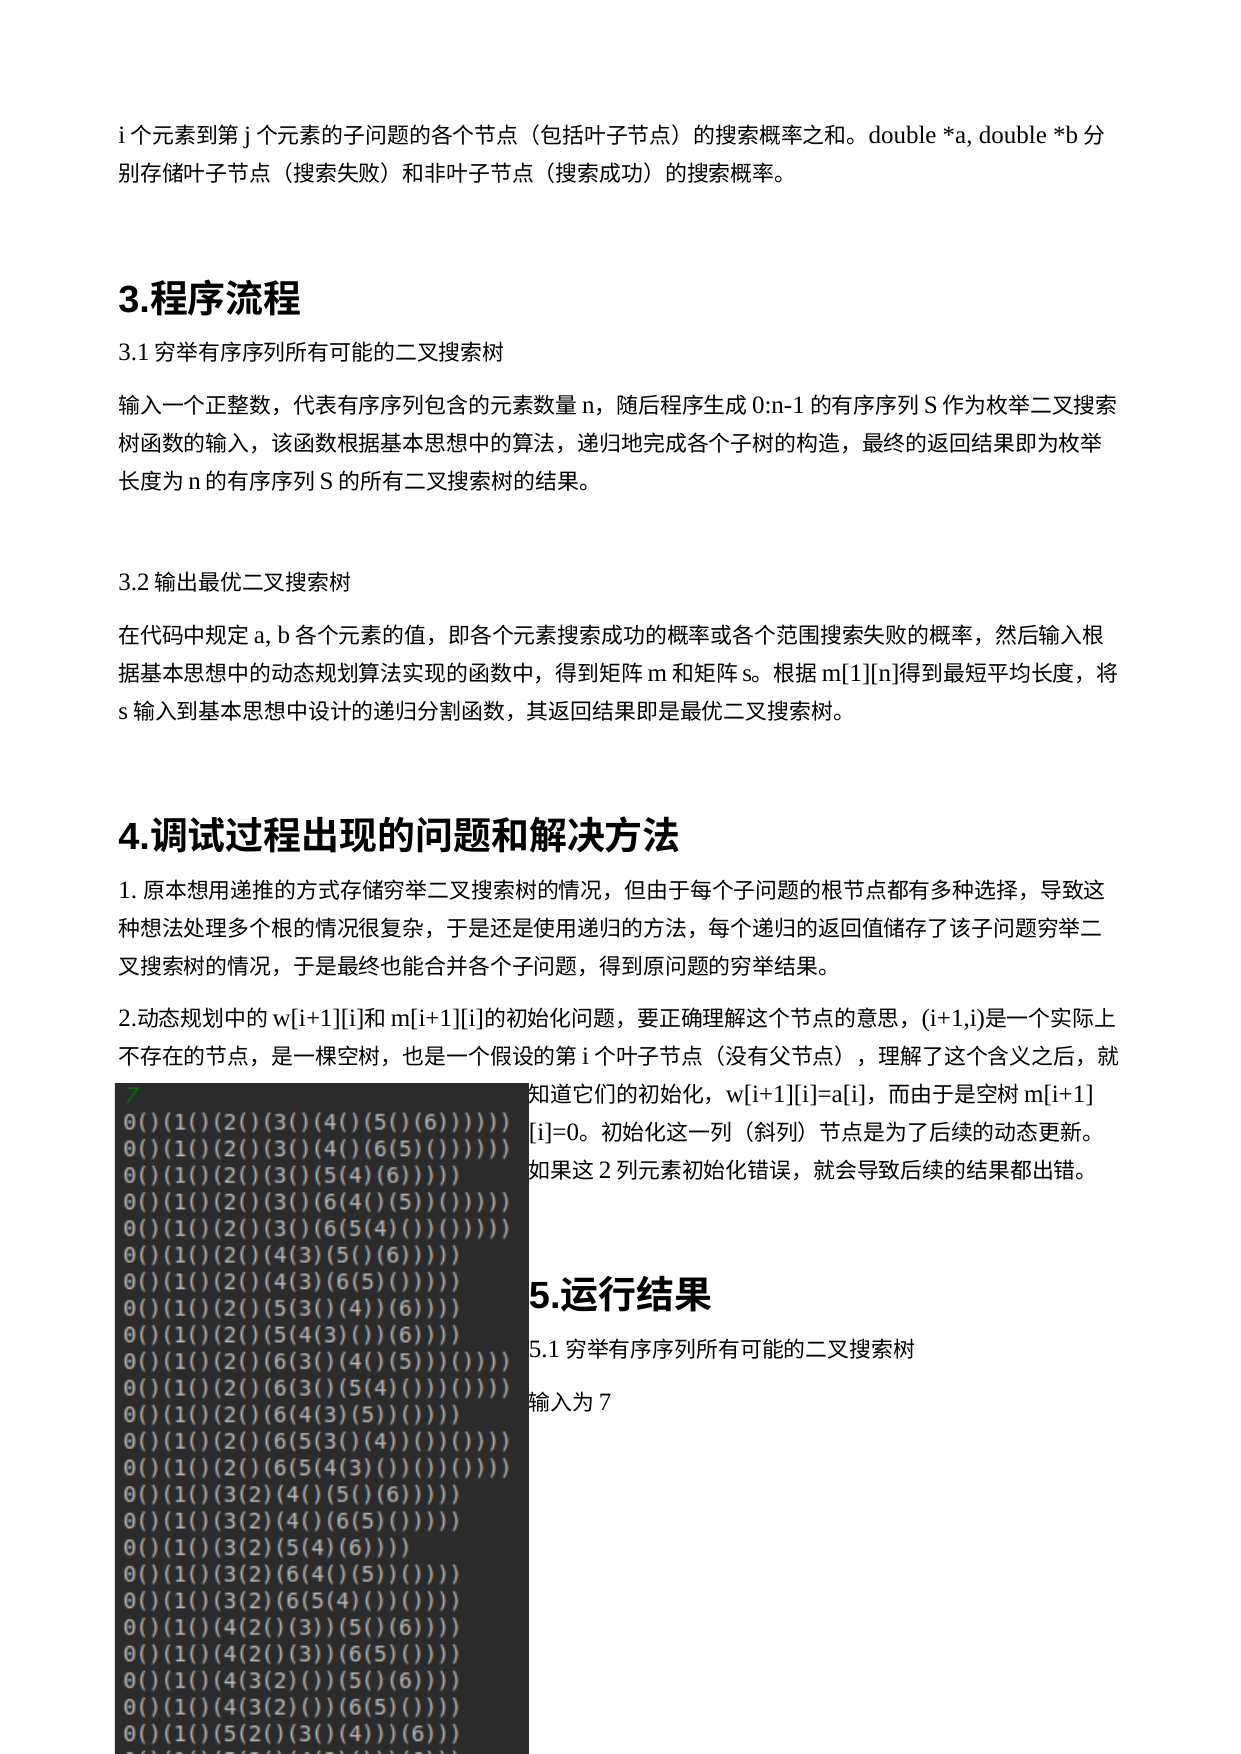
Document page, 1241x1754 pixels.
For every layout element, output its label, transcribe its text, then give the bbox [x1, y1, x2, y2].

text 1. 原本想用递推的方式存储穷举二叉搜索树的情况，但由于每个子问题的根节点都有多种选择，导致这种想法处理多个根的情况很复杂，于是还是使用递归的方法，每个递归的返回值储存了该子问题穷举二叉搜索树的情况，于是最终也能合并各个子问题，得到原问题的穷举结果。 [118, 873, 1122, 981]
subtitle 5.运行结果 [529, 1265, 1122, 1320]
text 输入为7 [529, 1385, 1122, 1417]
text 在代码中规定a, b各个元素的值，即各个元素搜索成功的概率或各个范围搜索失败的概率，然后输入根据基本思想中的动态规划算法实现的函数中，得到矩阵m和矩阵s。根据m[1][n]得到最短平均长度，将s输入到基本思想中设计的递归分割函数，其返回结果即是最优二叉搜索树。 [118, 618, 1122, 725]
text 2.动态规划中的w[i+1][i]和m[i+1][i]的初始化问题，要正确理解这个节点的意思，(i+1,i)是一个实际上不存在的节点，是一棵空树，也是一个假设的第i个叶子节点（没有父节点），理解了这个含义之后，就知道它们的初始化，w[i+1][i]=a[i]，而由于是空树m[i+1][i]=0。初始化这一列（斜列）节点是为了后续的动态更新。如果这2列元素初始化错误，就会导致后续的结果都出错。 [118, 1001, 1122, 1185]
text i个元素到第j个元素的子问题的各个节点（包括叶子节点）的搜索概率之和。double *a, double *b分别存储叶子节点（搜索失败）和非叶子节点（搜索成功）的搜索概率。 [118, 118, 1122, 188]
subtitle 3.程序流程 [118, 268, 1122, 323]
text 3.2输出最优二叉搜索树 [118, 565, 1122, 597]
text 3.1穷举有序序列所有可能的二叉搜索树 [118, 335, 1122, 367]
picture [114, 1083, 529, 1754]
subtitle 4.调试过程出现的问题和解决方法 [118, 806, 1122, 861]
text 输入一个正整数，代表有序序列包含的元素数量n，随后程序生成0:n-1的有序序列S作为枚举二叉搜索树函数的输入，该函数根据基本思想中的算法，递归地完成各个子树的构造，最终的返回结果即为枚举长度为n的有序序列S的所有二叉搜索树的结果。 [118, 388, 1122, 495]
text 5.1穷举有序序列所有可能的二叉搜索树 [529, 1332, 1122, 1364]
